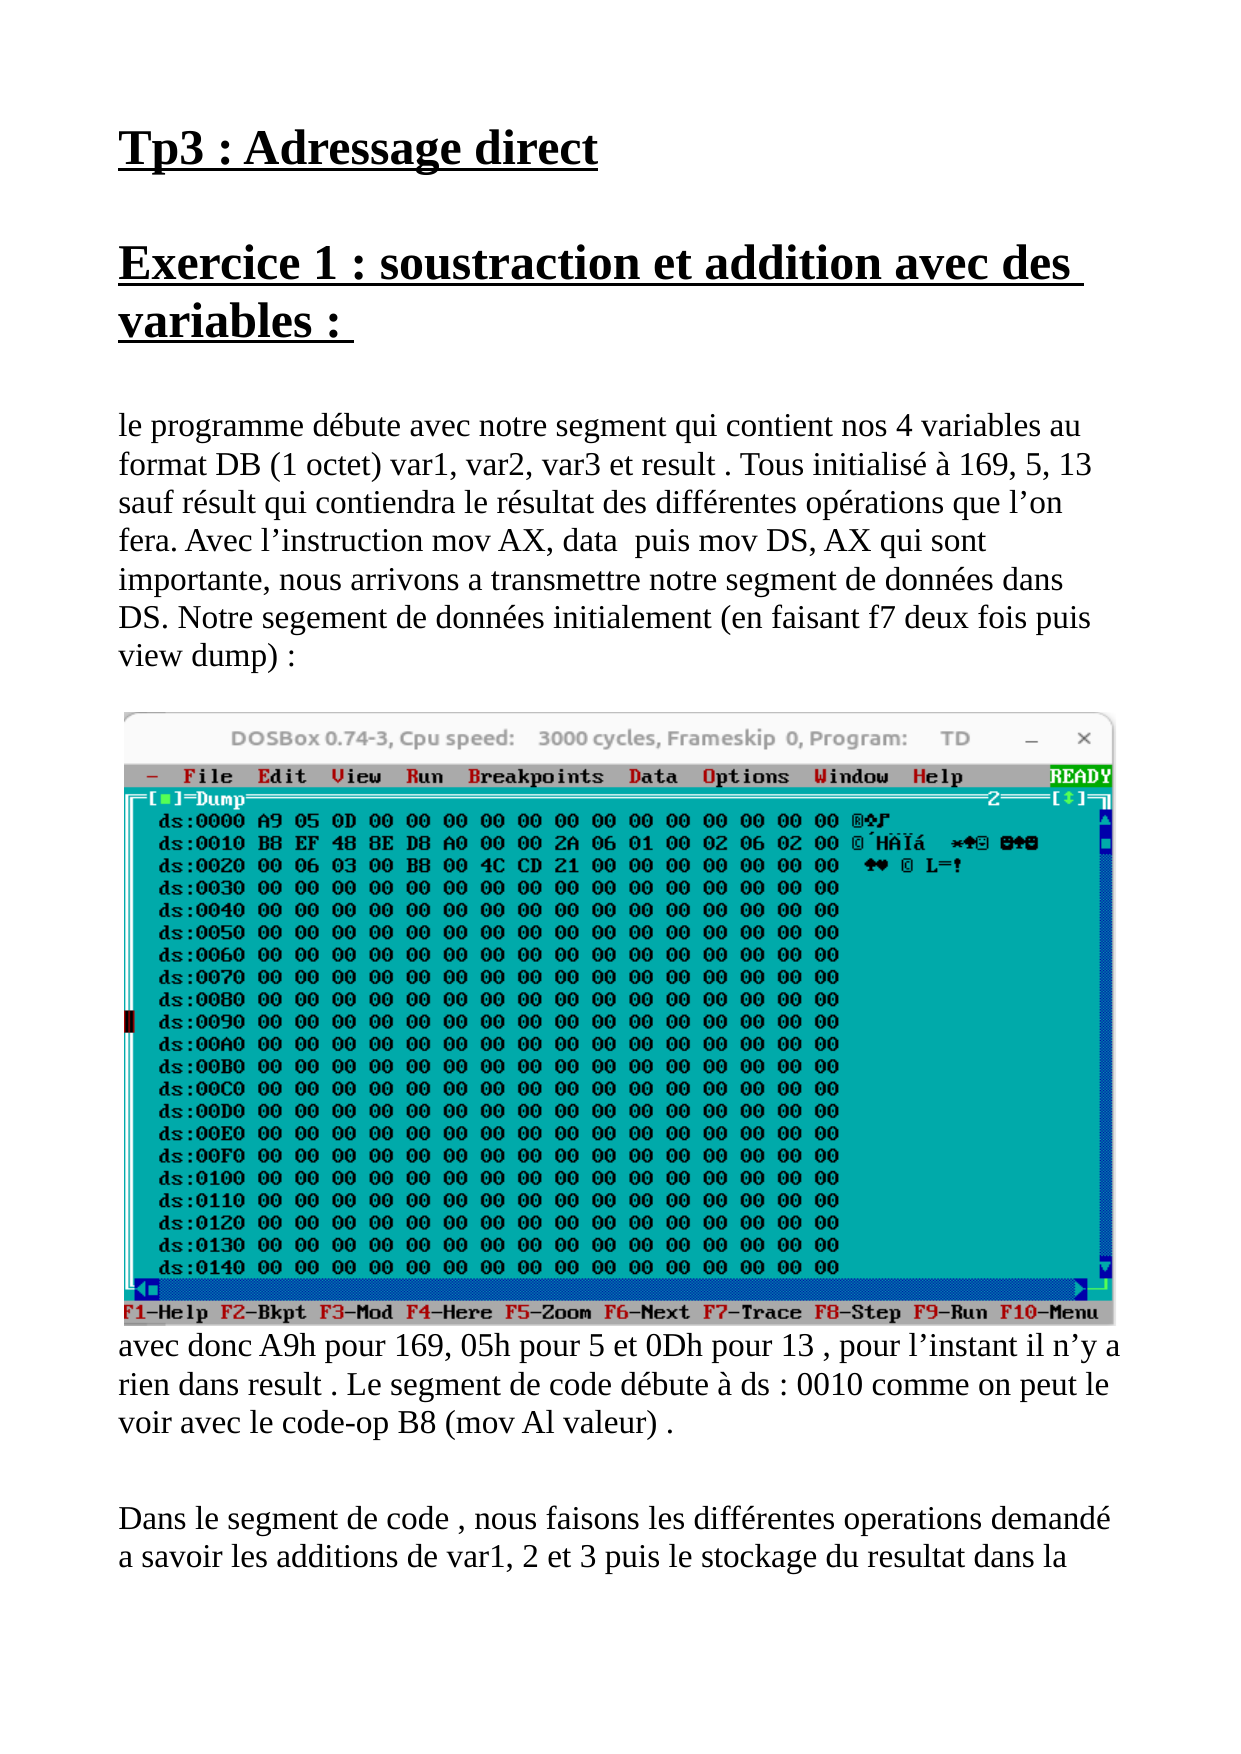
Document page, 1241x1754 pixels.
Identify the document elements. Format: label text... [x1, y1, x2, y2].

text Dans le segment de code , nous faisons les différentes operations demandé a savoir les additions de var1, 2 et 3 puis le stockage du resultat dans la [118, 1498, 1122, 1575]
text Exercice 1 : soustraction et addition avec des variables : [118, 233, 1122, 348]
picture [124, 712, 1117, 1326]
text le programme débute avec notre segment qui contient nos 4 variables au format DB (1 octet) var1, var2, var3 et result . Tous initialisé à 169, 5, 13 sauf résult qui contiendra le résultat des différentes opérations que l’on fera. Avec l’instruction mov AX, data puis mov DS, AX qui sont importante, nous arrivons a transmettre notre segment de données dans DS. Notre segement de données initialement (en faisant f7 deux fois puis view dump) : [118, 406, 1122, 674]
text Tp3 : Adressage direct [118, 118, 1122, 176]
text avec donc A9h pour 169, 05h pour 5 et 0Dh pour 13 , pour l’instant il n’y a rien dans result . Le segment de code débute à ds : 0010 comme on peut le voir avec le code-op B8 (mov Al valeur) . [118, 712, 1122, 1441]
